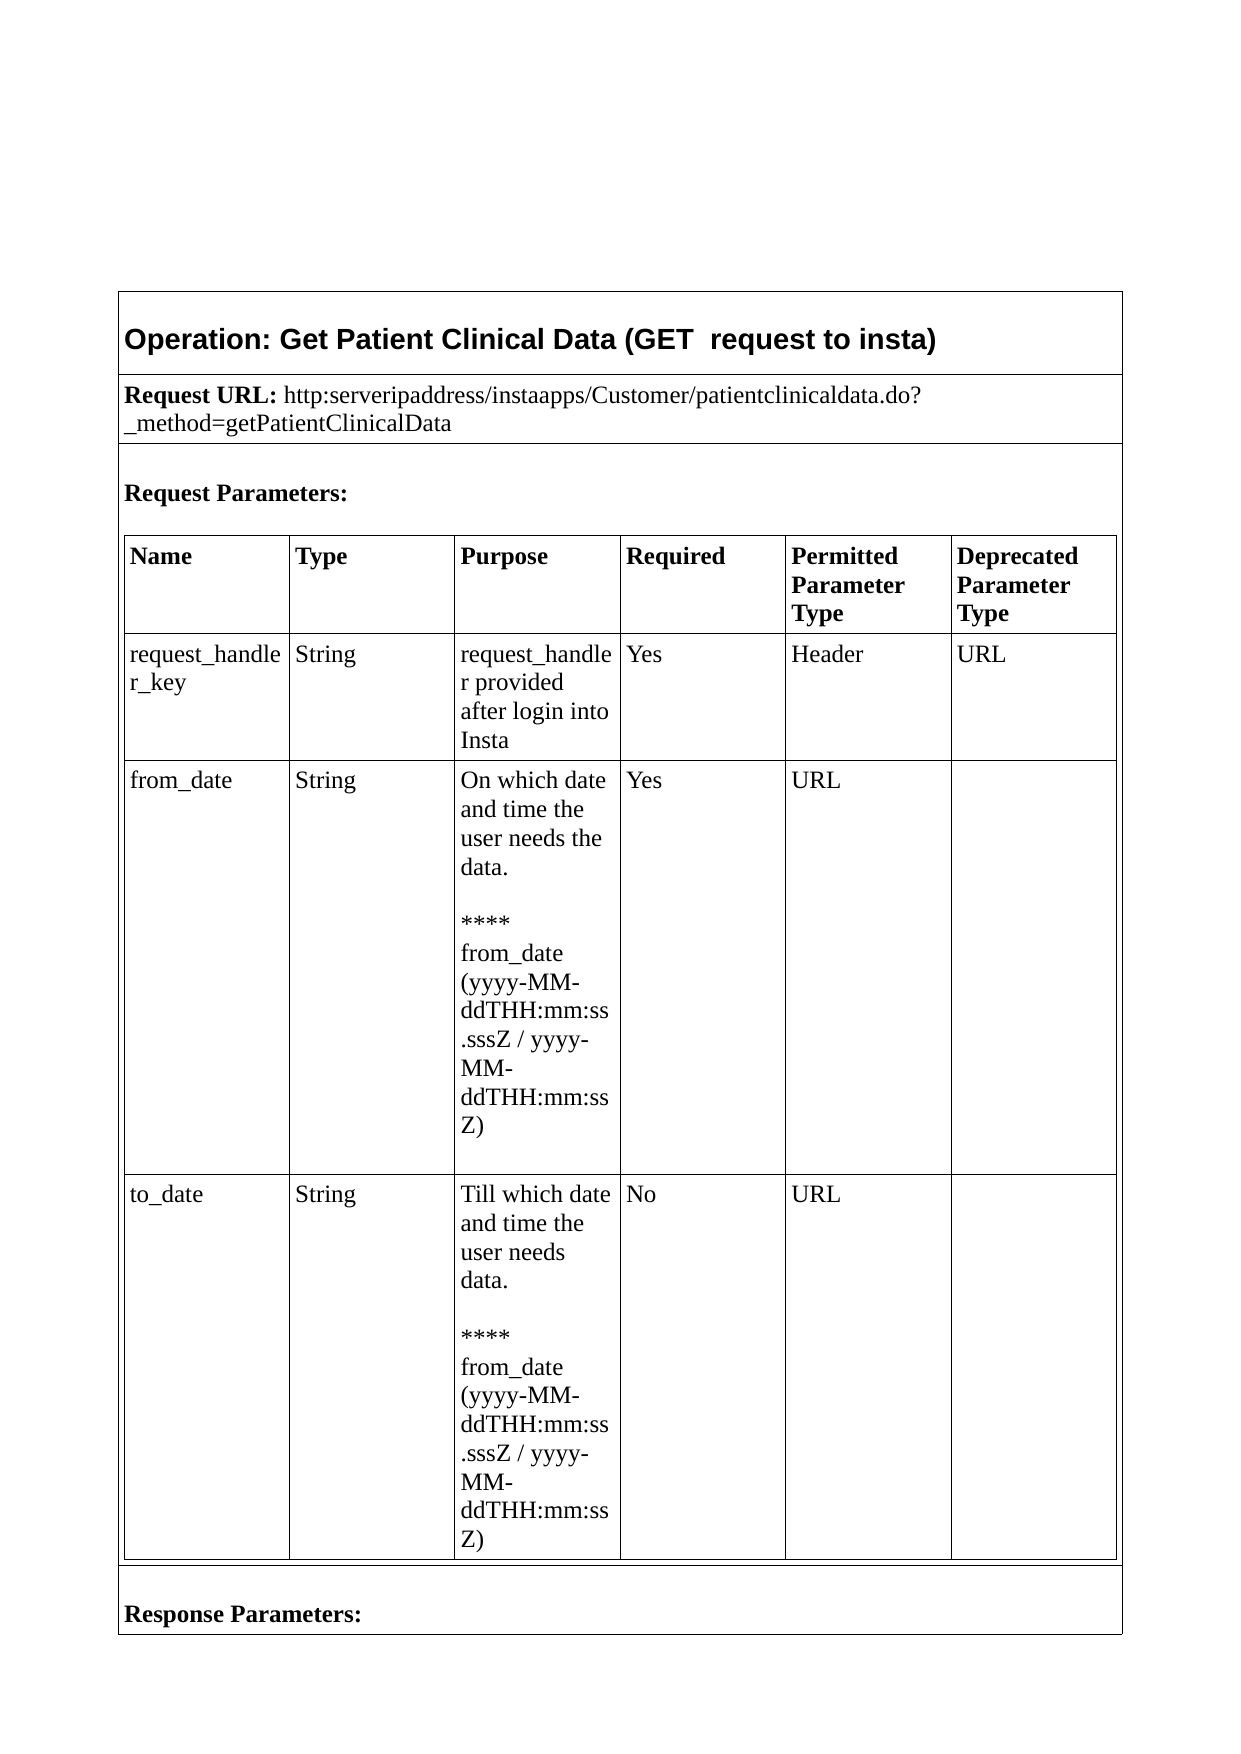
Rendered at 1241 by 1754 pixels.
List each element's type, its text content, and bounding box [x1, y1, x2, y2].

table_cell to_date [125, 1175, 289, 1559]
table_cell Request URL: http:serveripaddress/instaapps/Customer/patientclinicaldata.do?_method=getPatientClinicalData [119, 375, 1122, 443]
table_header Type [290, 536, 454, 633]
table_cell String [290, 1175, 454, 1559]
table_cell Yes [621, 634, 785, 759]
table_cell String [290, 634, 454, 759]
table_cell request_handler_key [125, 634, 289, 759]
table_cell request_handler provided after login into Insta [455, 634, 620, 759]
table_cell from_date [125, 761, 289, 1173]
table_cell Yes [621, 761, 785, 1173]
table_cell No [621, 1175, 785, 1559]
table_cell URL [786, 761, 951, 1173]
table_cell URL [952, 634, 1116, 759]
table_header Deprecated Parameter Type [952, 536, 1116, 633]
table_header Operation: Get Patient Clinical Data (GET request to insta) [119, 292, 1122, 374]
table_cell String [290, 761, 454, 1173]
table_cell On which date and time the user needs the data. **** from_date (yyyy-MM-ddTHH:mm:ss.sssZ / yyyy-MM-ddTHH:mm:ssZ) [455, 761, 620, 1173]
table_header Purpose [455, 536, 620, 633]
table_cell URL [786, 1175, 951, 1559]
table_header Permitted Parameter Type [786, 536, 951, 633]
table_cell [952, 1175, 1116, 1559]
table_header Required [621, 536, 785, 633]
table_cell Header [786, 634, 951, 759]
table_cell [952, 761, 1116, 1173]
table_header Name [125, 536, 289, 633]
table_cell Request Parameters: [119, 444, 1122, 1565]
table_cell Response Parameters: [119, 1566, 1122, 1634]
table_cell Till which date and time the user needs data. **** from_date (yyyy-MM-ddTHH:mm:ss.sssZ / yyyy-MM-ddTHH:mm:ssZ) [455, 1175, 620, 1559]
